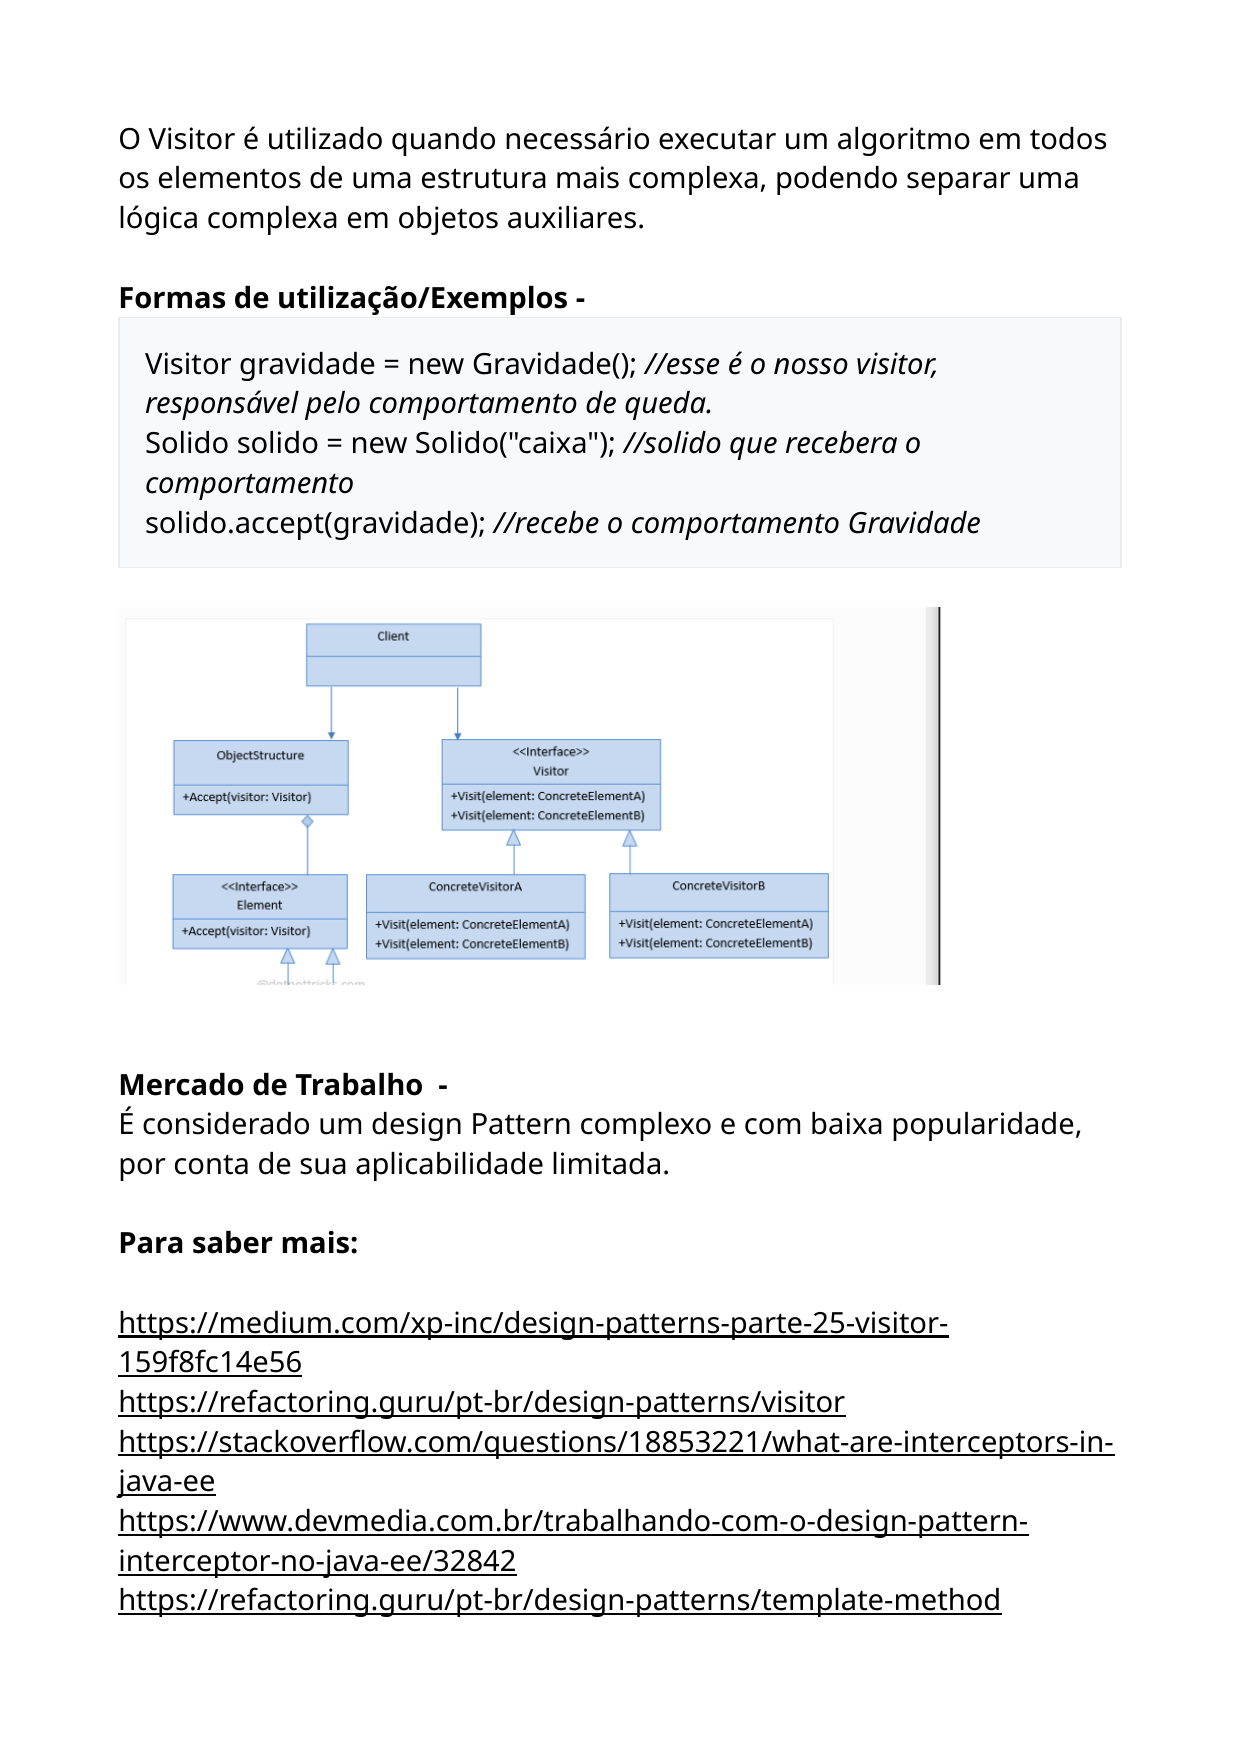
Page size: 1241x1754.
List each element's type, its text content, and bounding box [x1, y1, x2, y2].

text https://www.devmedia.com.br/trabalhando-com-o-design-pattern-interceptor-no-java-ee/32842 [118, 1500, 1122, 1580]
text Para saber mais: [118, 1222, 1122, 1262]
text https://refactoring.guru/pt-br/design-patterns/visitor [118, 1381, 1122, 1421]
text https://refactoring.guru/pt-br/design-patterns/template-method [118, 1580, 1122, 1619]
text Visitor gravidade = new Gravidade(); //esse é o nosso visitor, responsável pelo comportamento de queda. [120, 318, 1120, 396]
text Solido solido = new Solido("caixa"); //solido que recebera o comportamento [120, 396, 1120, 475]
picture [118, 607, 1004, 985]
text Formas de utilização/Exemplos - [118, 277, 1122, 317]
text https://medium.com/xp-inc/design-patterns-parte-25-visitor-159f8fc14e56 [118, 1302, 1122, 1381]
text solido.accept(gravidade); //recebe o comportamento Gravidade [120, 475, 1120, 567]
text https://stackoverflow.com/questions/18853221/what-are-interceptors-in-java-ee [118, 1421, 1122, 1500]
text O Visitor é utilizado quando necessário executar um algoritmo em todos os elementos de uma estrutura mais complexa, podendo separar uma lógica complexa em objetos auxiliares. [118, 118, 1122, 237]
text É considerado um design Pattern complexo e com baixa popularidade, por conta de sua aplicabilidade limitada. [118, 1103, 1122, 1183]
text Mercado de Trabalho - [118, 1064, 1122, 1103]
